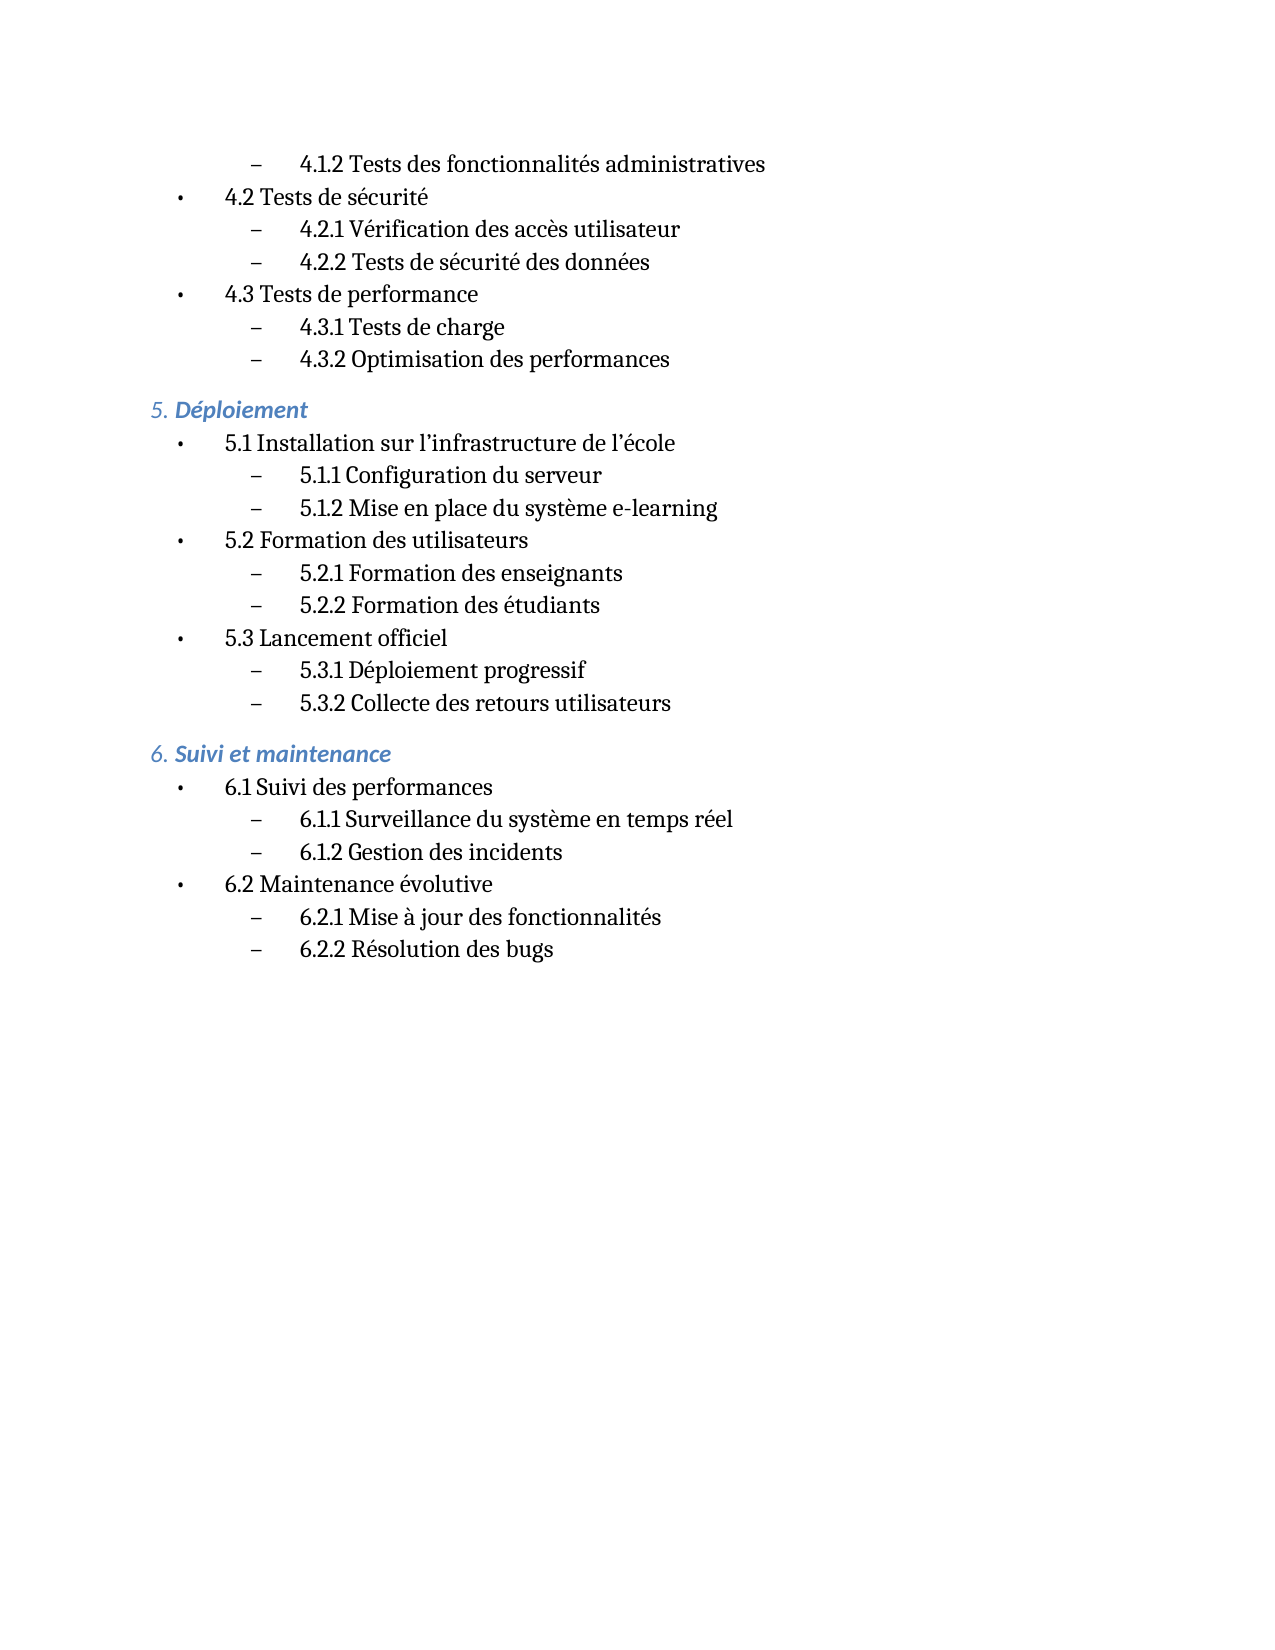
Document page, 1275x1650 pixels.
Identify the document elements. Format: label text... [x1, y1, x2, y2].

list 5.2 Formation des utilisateurs [175, 526, 1125, 555]
list 5.1.2 Mise en place du système e-learning [250, 494, 1125, 523]
list 4.3.1 Tests de charge [250, 312, 1125, 341]
list 4.2.2 Tests de sécurité des données [250, 247, 1125, 276]
list 4.2.1 Vérification des accès utilisateur [250, 215, 1125, 244]
list 6.2.2 Résolution des bugs [250, 935, 1125, 964]
list 5.1.1 Configuration du serveur [250, 461, 1125, 490]
subtitle 6. Suivi et maintenance [150, 738, 1125, 769]
list 5.3 Lancement officiel [175, 624, 1125, 653]
list 5.3.1 Déploiement progressif [250, 656, 1125, 685]
subtitle 5. Déploiement [150, 394, 1125, 425]
list 4.1.2 Tests des fonctionnalités administratives [250, 150, 1125, 179]
list 4.3.2 Optimisation des performances [250, 345, 1125, 374]
list 5.3.2 Collecte des retours utilisateurs [250, 689, 1125, 718]
list 5.2.2 Formation des étudiants [250, 591, 1125, 620]
list 4.2 Tests de sécurité [175, 182, 1125, 211]
list 6.2.1 Mise à jour des fonctionnalités [250, 903, 1125, 931]
list 4.3 Tests de performance [175, 280, 1125, 309]
list 5.2.1 Formation des enseignants [250, 559, 1125, 588]
list 5.1 Installation sur l’infrastructure de l’école [175, 429, 1125, 458]
list 6.1.1 Surveillance du système en temps réel [250, 805, 1125, 834]
list 6.1.2 Gestion des incidents [250, 838, 1125, 866]
list 6.2 Maintenance évolutive [175, 870, 1125, 899]
list 6.1 Suivi des performances [175, 773, 1125, 801]
